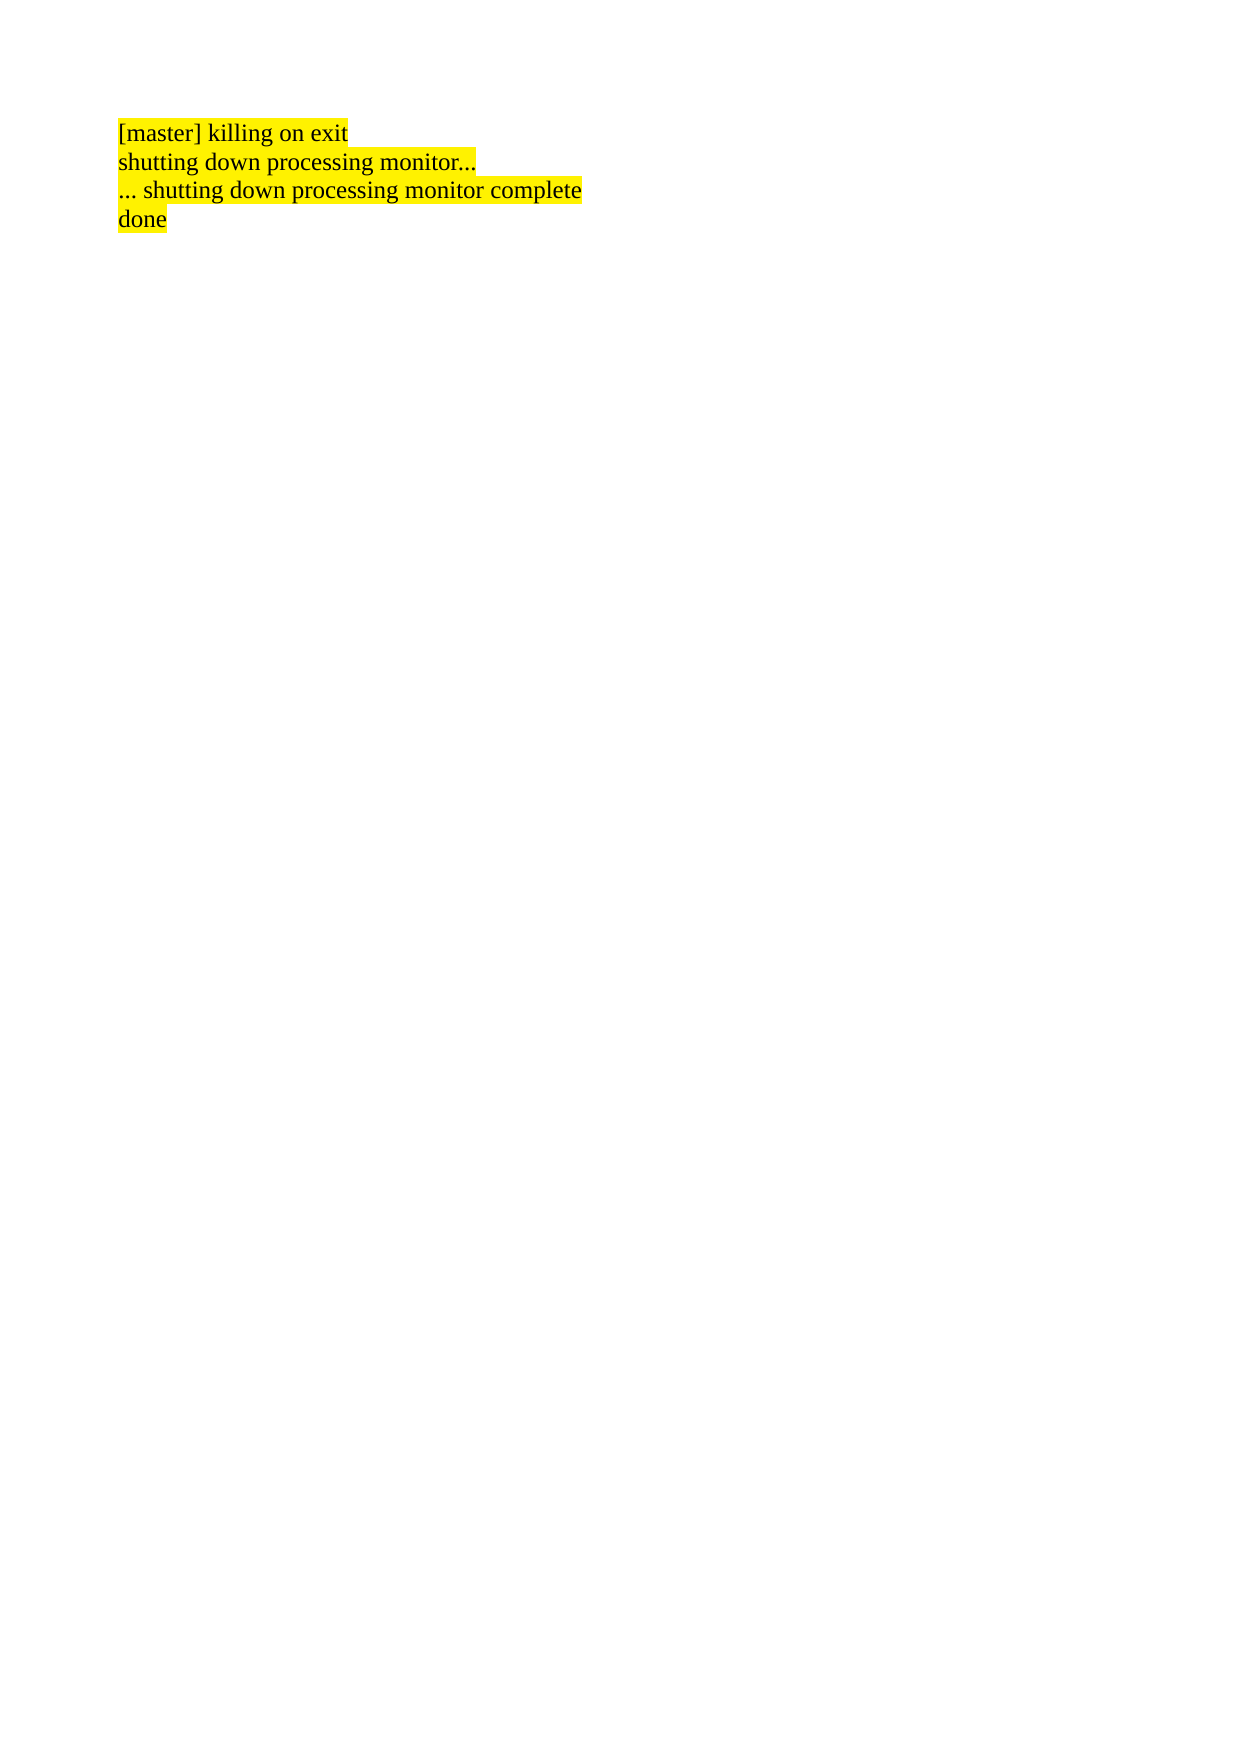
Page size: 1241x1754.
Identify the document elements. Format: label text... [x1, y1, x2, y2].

text [master] killing on exit [118, 118, 1122, 147]
text ... shutting down processing monitor complete [118, 176, 1122, 204]
text done [118, 204, 1122, 233]
text shutting down processing monitor... [118, 147, 1122, 176]
